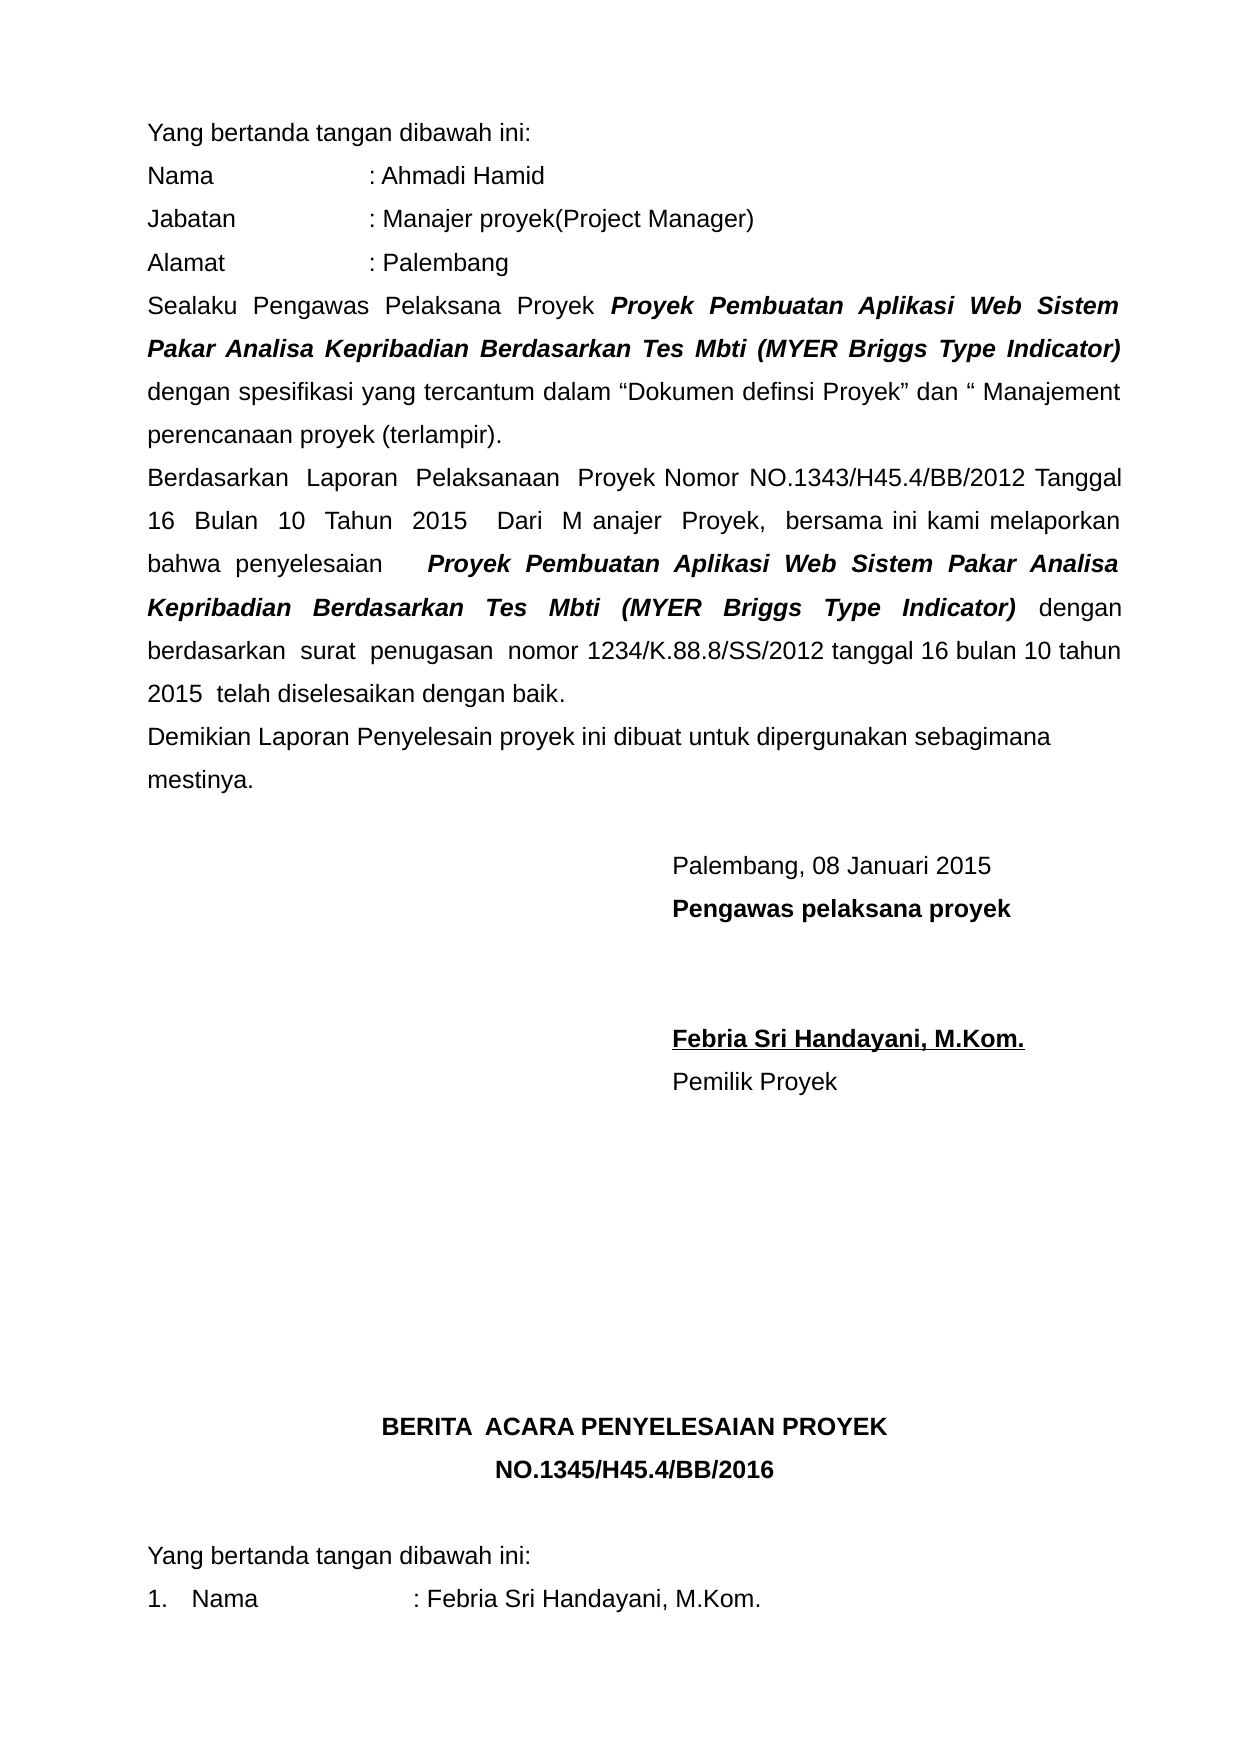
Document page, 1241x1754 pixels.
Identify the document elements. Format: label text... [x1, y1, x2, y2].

text Yang bertanda tangan dibawah ini: [147, 118, 1122, 147]
text BERITA ACARA PENYELESAIAN PROYEK NO.1345/H45.4/BB/2016 [147, 1412, 1122, 1484]
text Febria Sri Handayani, M.Kom. [597, 1024, 1122, 1052]
text Yang bertanda tangan dibawah ini: [147, 1541, 1122, 1570]
text Pengawas pelaksana proyek [597, 894, 1122, 923]
text Palembang, 08 Januari 2015 [597, 851, 1122, 880]
text Nama : Ahmadi Hamid Jabatan : Manajer proyek(Project Manager) Alamat : Palembang [147, 161, 1122, 276]
list Nama : Febria Sri Handayani, M.Kom. [147, 1584, 1122, 1613]
text Berdasarkan Laporan Pelaksanaan Proyek Nomor NO.1343/H45.4/BB/2012 Tanggal 16 Bulan 10 Tahun 2015 Dari M anajer Proyek, bersama ini kami melaporkan bahwa penyelesaian Proyek Pembuatan Aplikasi Web Sistem Pakar Analisa Kepribadian Berdasarkan Tes Mbti (MYER Briggs Type Indicator) dengan berdasarkan surat penugasan nomor 1234/K.88.8/SS/2012 tanggal 16 bulan 10 tahun 2015 telah diselesaikan dengan baik. [147, 463, 1122, 707]
text Demikian Laporan Penyelesain proyek ini dibuat untuk dipergunakan sebagimana mestinya. [147, 722, 1122, 794]
text Sealaku Pengawas Pelaksana Proyek Proyek Pembuatan Aplikasi Web Sistem Pakar Analisa Kepribadian Berdasarkan Tes Mbti (MYER Briggs Type Indicator) dengan spesifikasi yang tercantum dalam “Dokumen definsi Proyek” dan “ Manajement perencanaan proyek (terlampir). [147, 291, 1122, 449]
text Pemilik Proyek [597, 1067, 1122, 1096]
